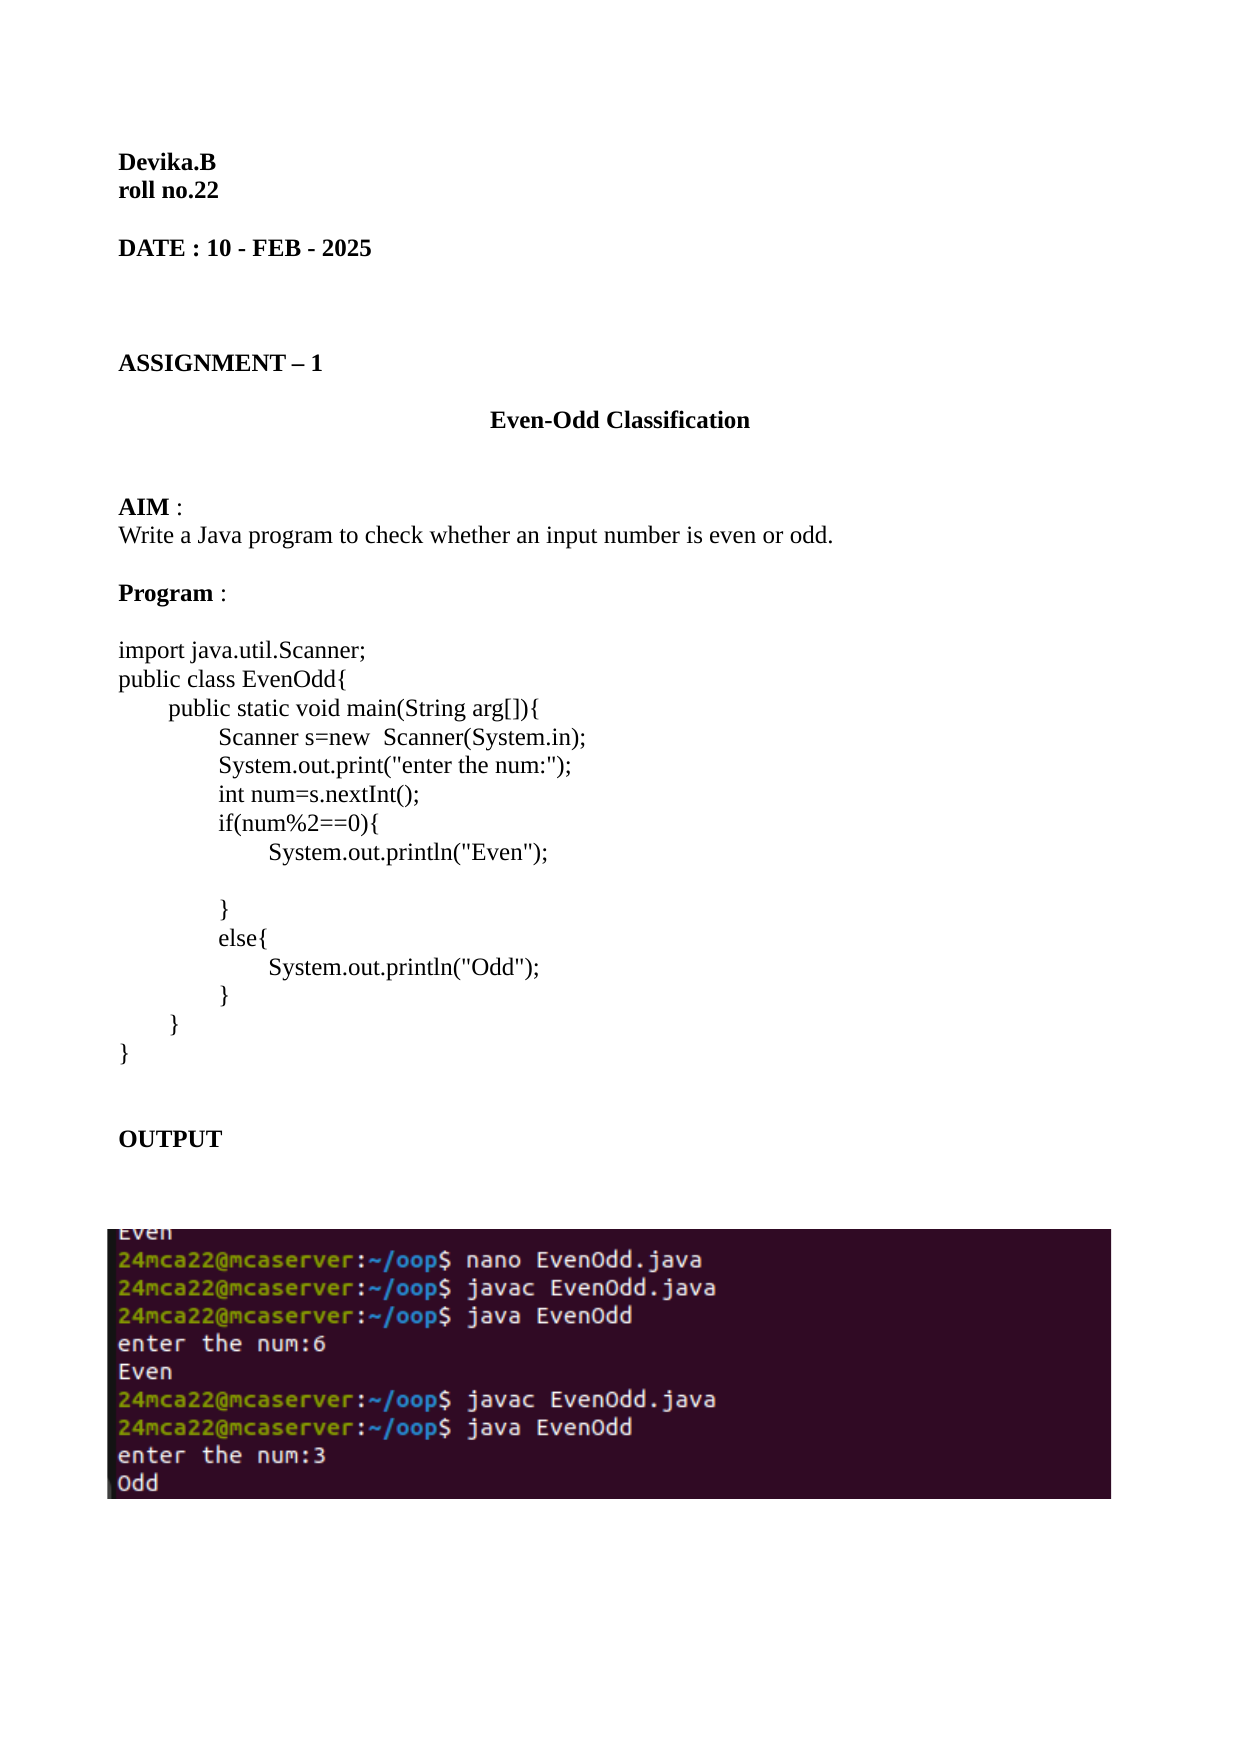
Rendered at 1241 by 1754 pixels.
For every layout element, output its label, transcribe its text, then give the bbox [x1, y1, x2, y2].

text System.out.print("enter the num:"); [118, 751, 1122, 779]
text OUTPUT [118, 1124, 1122, 1153]
text public class EvenOdd{ [118, 664, 1122, 693]
text Program : [118, 578, 1122, 607]
text AIM : [118, 492, 1122, 521]
text int num=s.nextInt(); [118, 779, 1122, 808]
text roll no.22 [118, 176, 1122, 204]
text public static void main(String arg[]){ [118, 693, 1122, 722]
text System.out.println("Odd"); [118, 952, 1122, 981]
text Devika.B [118, 147, 1122, 176]
text } [118, 1038, 1122, 1067]
text } [118, 981, 1122, 1009]
text Even-Odd Classification [118, 406, 1122, 434]
text if(num%2==0){ [118, 808, 1122, 837]
text } [118, 1009, 1122, 1038]
text Scanner s=new Scanner(System.in); [118, 722, 1122, 751]
text DATE : 10 - FEB - 2025 [118, 233, 1122, 262]
text Write a Java program to check whether an input number is even or odd. [118, 521, 1122, 549]
text } [118, 894, 1122, 923]
text else{ [118, 923, 1122, 952]
text ASSIGNMENT – 1 [118, 348, 1122, 377]
text System.out.println("Even"); [118, 837, 1122, 866]
text import java.util.Scanner; [118, 636, 1122, 664]
picture [107, 1229, 1112, 1499]
